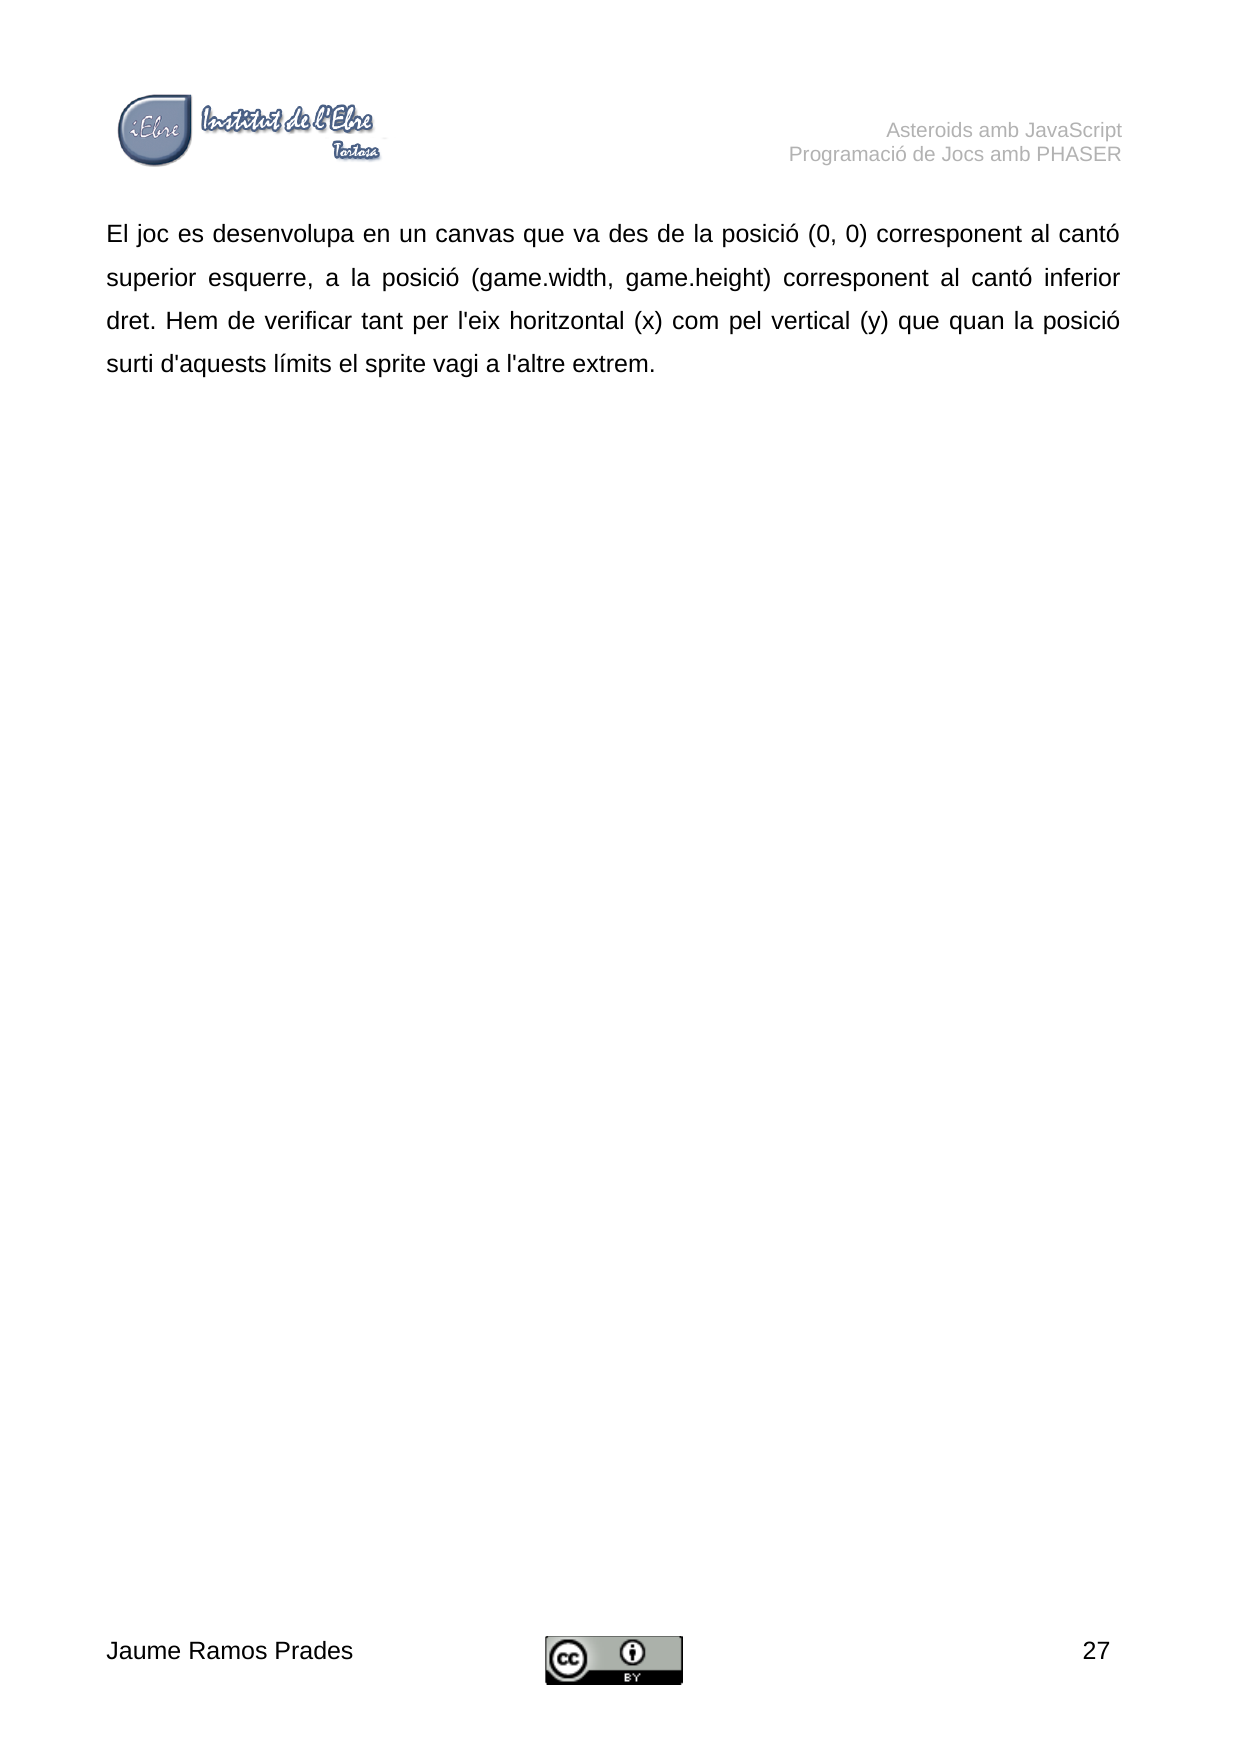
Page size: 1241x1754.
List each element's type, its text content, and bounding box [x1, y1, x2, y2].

picture [545, 1636, 683, 1685]
picture [106, 79, 397, 181]
text El joc es desenvolupa en un canvas que va des de la posició (0, 0) corresponent al cantó superior esquerre, a la posició (game.width, game.height) corresponent al cantó inferior dret. Hem de verificar tant per l'eix horitzontal (x) com pel vertical (y) que quan la posició surti d'aquests límits el sprite vagi a l'altre extrem. [106, 219, 1122, 378]
